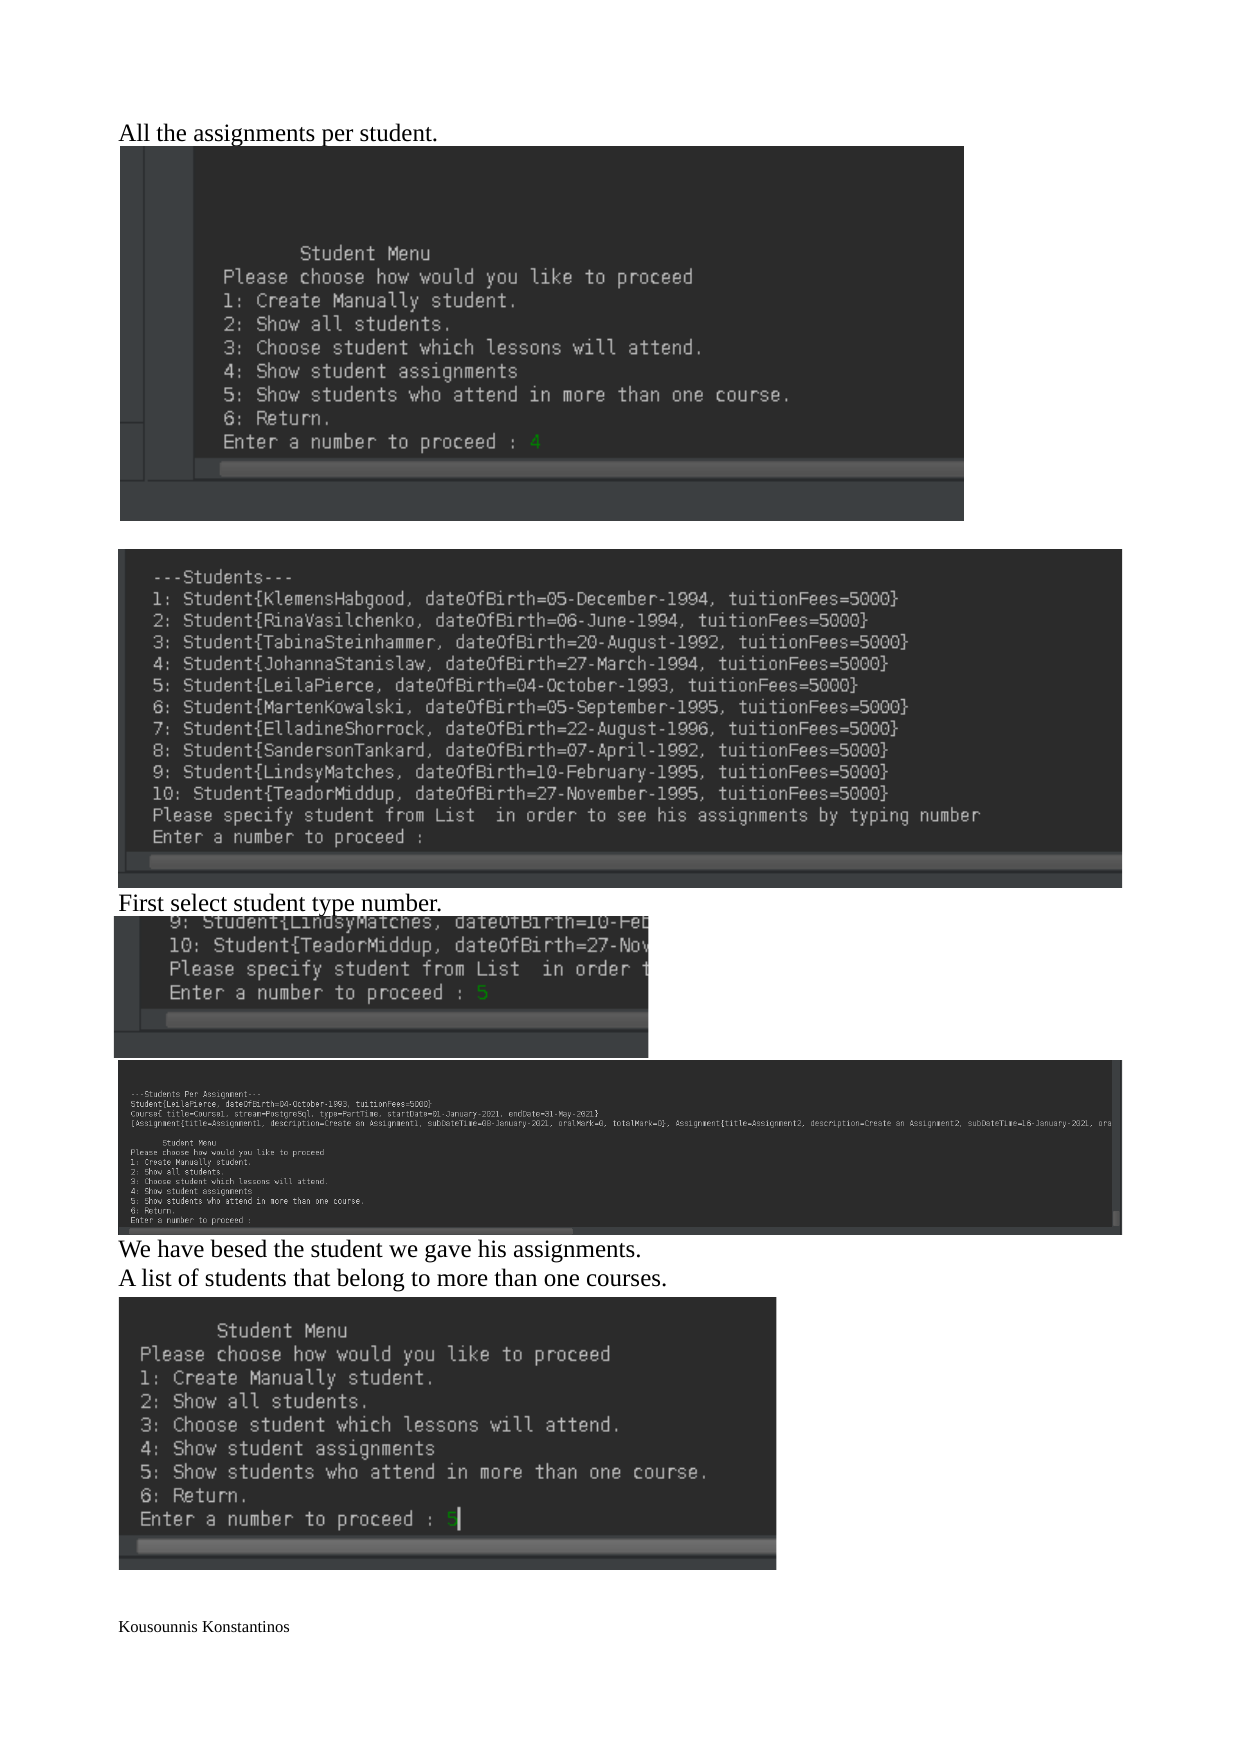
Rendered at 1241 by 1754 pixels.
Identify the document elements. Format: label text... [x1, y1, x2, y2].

picture [120, 146, 964, 521]
picture [118, 1297, 777, 1570]
picture [118, 549, 1123, 888]
picture [118, 1060, 1123, 1235]
text A list of students that belong to more than one courses. [118, 1263, 1122, 1292]
picture [113, 916, 649, 1058]
text All the assignments per student. [118, 118, 1122, 147]
text We have besed the student we gave his assignments. [118, 1235, 1122, 1263]
text First select student type number. [118, 888, 1122, 917]
